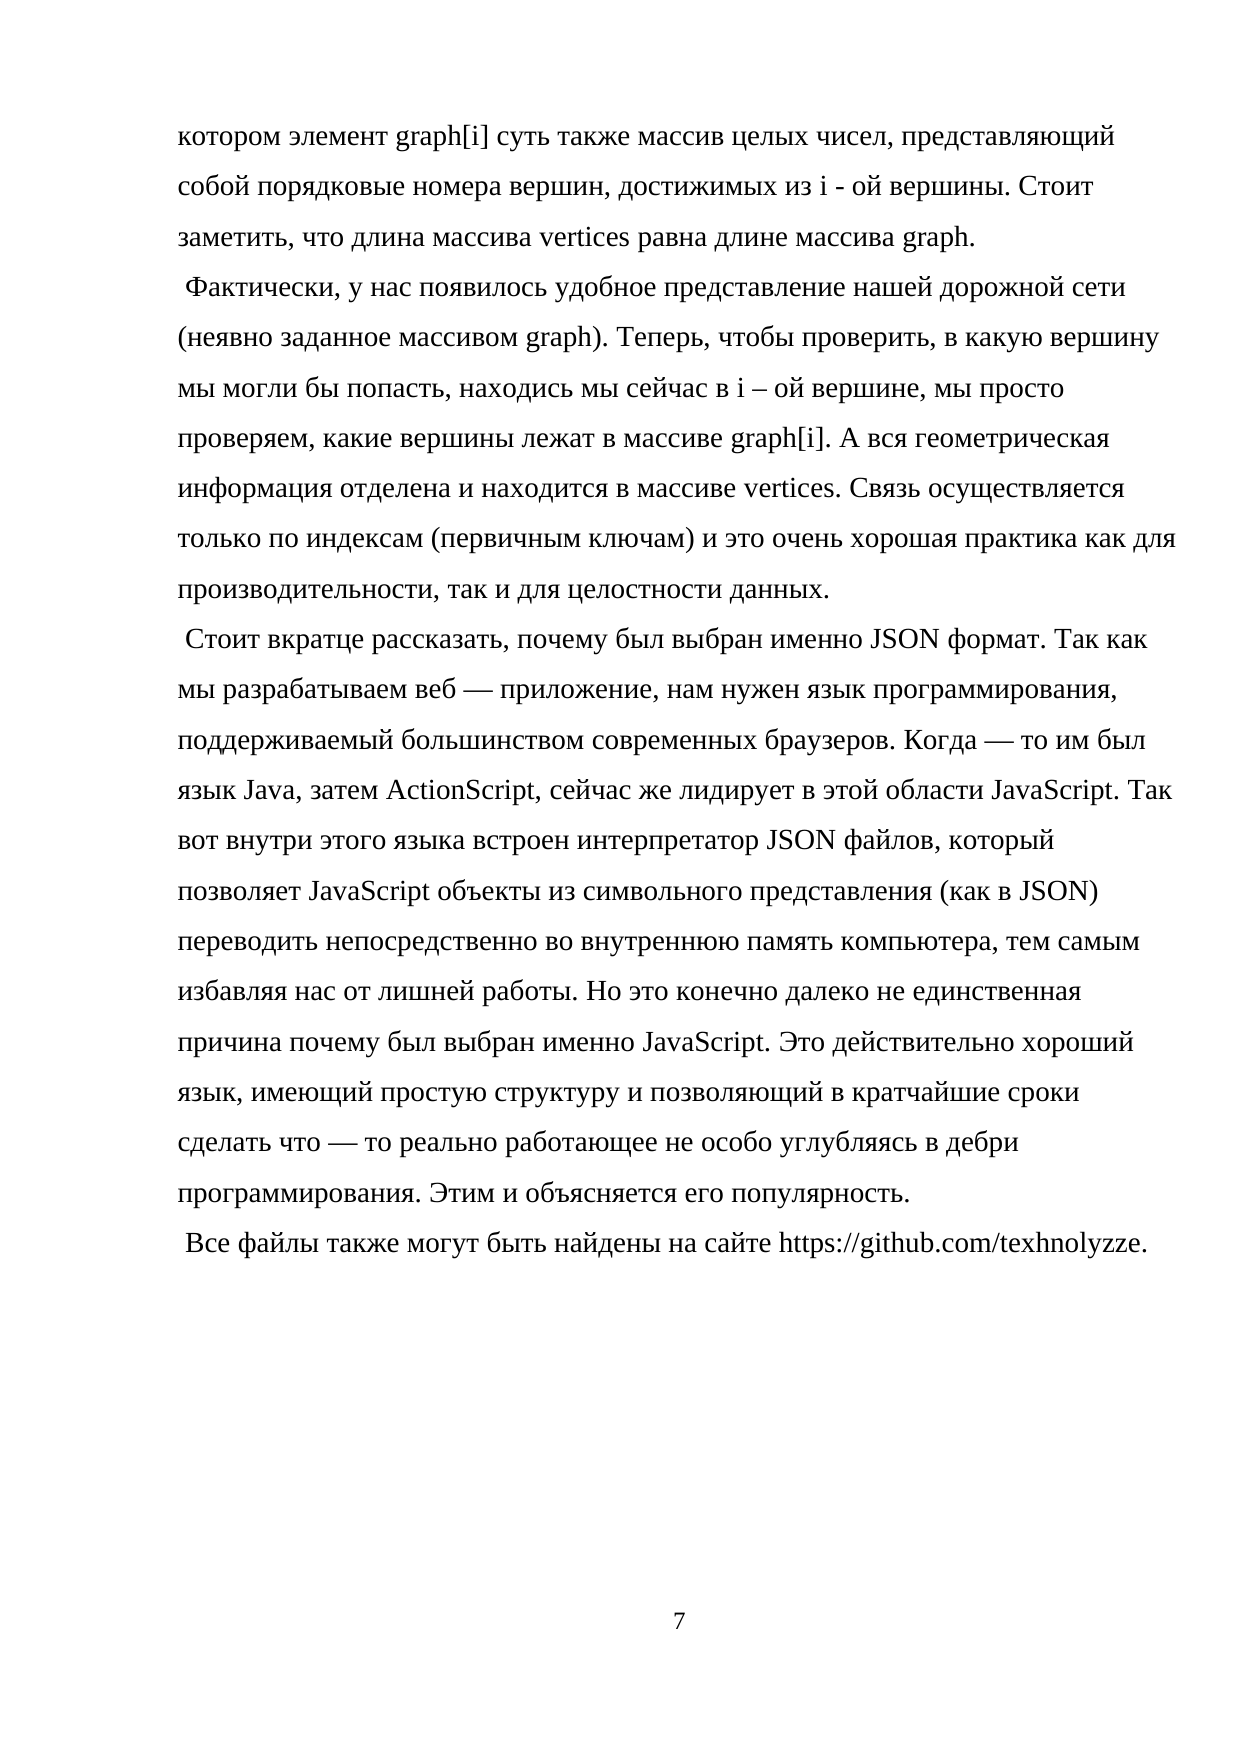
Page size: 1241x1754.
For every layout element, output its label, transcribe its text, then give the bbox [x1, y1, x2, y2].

text Стоит вкратце рассказать, почему был выбран именно JSON формат. Так как мы разрабатываем веб — приложение, нам нужен язык программирования, поддерживаемый большинством современных браузеров. Когда — то им был язык Java, затем ActionScript, сейчас же лидирует в этой области JavaScript. Так вот внутри этого языка встроен интерпретатор JSON файлов, который позволяет JavaScript объекты из символьного представления (как в JSON) переводить непосредственно во внутреннюю память компьютера, тем самым избавляя нас от лишней работы. Но это конечно далеко не единственная причина почему был выбран именно JavaScript. Это действительно хороший язык, имеющий простую структуру и позволяющий в кратчайшие сроки сделать что — то реально работающее не особо углубляясь в дебри программирования. Этим и объясняется его популярность. [177, 621, 1181, 1208]
text Фактически, у нас появилось удобное представление нашей дорожной сети (неявно заданное массивом graph). Теперь, чтобы проверить, в какую вершину мы могли бы попасть, находись мы сейчас в i – ой вершине, мы просто проверяем, какие вершины лежат в массиве graph[i]. А вся геометрическая информация отделена и находится в массиве vertices. Связь осуществляется только по индексам (первичным ключам) и это очень хорошая практика как для производительности, так и для целостности данных. [177, 269, 1181, 604]
text котором элемент graph[i] суть также массив целых чисел, представляющий собой порядковые номера вершин, достижимых из i - ой вершины. Стоит заметить, что длина массива vertices равна длине массива graph. [177, 118, 1181, 252]
text Все файлы также могут быть найдены на сайте https://github.com/texhnolyzze. [177, 1225, 1181, 1258]
